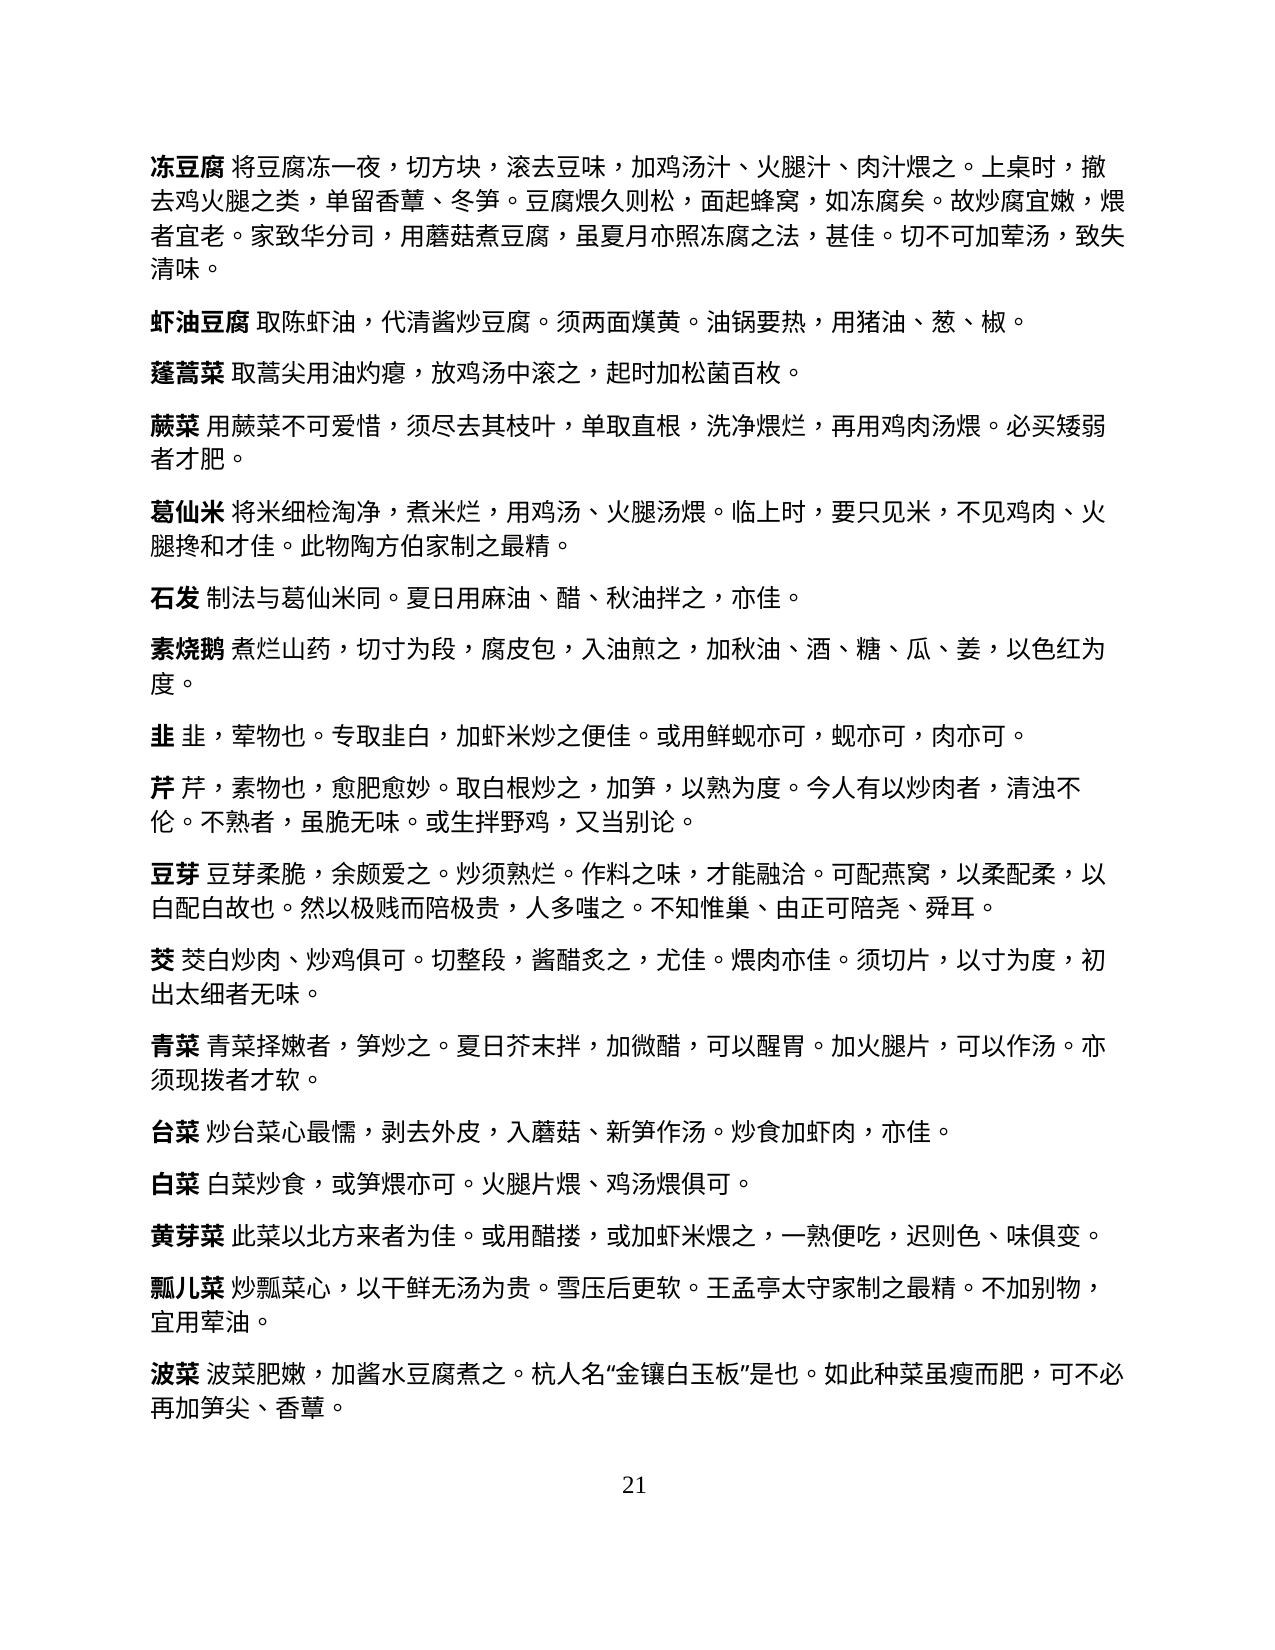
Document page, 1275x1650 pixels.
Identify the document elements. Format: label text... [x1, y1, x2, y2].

text 虾油豆腐 取陈虾油，代清酱炒豆腐。须两面熯黄。油锅要热，用猪油、葱、椒。 [150, 304, 1125, 338]
text 冻豆腐 将豆腐冻一夜，切方块，滚去豆味，加鸡汤汁、火腿汁、肉汁煨之。上桌时，撤去鸡火腿之类，单留香蕈、冬笋。豆腐煨久则松，面起蜂窝，如冻腐矣。故炒腐宜嫩，煨者宜老。家致华分司，用蘑菇煮豆腐，虽夏月亦照冻腐之法，甚佳。切不可加荤汤，致失清味。 [150, 150, 1125, 286]
text 蓬蒿菜 取蒿尖用油灼瘪，放鸡汤中滚之，起时加松菌百枚。 [150, 356, 1125, 390]
text 葛仙米 将米细检淘净，煮米烂，用鸡汤、火腿汤煨。临上时，要只见米，不见鸡肉、火腿搀和才佳。此物陶方伯家制之最精。 [150, 494, 1125, 562]
text 蕨菜 用蕨菜不可爱惜，须尽去其枝叶，单取直根，洗净煨烂，再用鸡肉汤煨。必买矮弱者才肥。 [150, 408, 1125, 476]
text 白菜 白菜炒食，或笋煨亦可。火腿片煨、鸡汤煨俱可。 [150, 1166, 1125, 1200]
text 波菜 波菜肥嫩，加酱水豆腐煮之。杭人名“金镶白玉板”是也。如此种菜虽瘦而肥，可不必再加笋尖、香蕈。 [150, 1356, 1125, 1424]
text 黄芽菜 此菜以北方来者为佳。或用醋搂，或加虾米煨之，一熟便吃，迟则色、味俱变。 [150, 1218, 1125, 1252]
text 韭 韭，荤物也。专取韭白，加虾米炒之便佳。或用鲜蚬亦可，蚬亦可，肉亦可。 [150, 718, 1125, 752]
text 台菜 炒台菜心最懦，剥去外皮，入蘑菇、新笋作汤。炒食加虾肉，亦佳。 [150, 1114, 1125, 1148]
text 茭 茭白炒肉、炒鸡俱可。切整段，酱醋炙之，尤佳。煨肉亦佳。须切片，以寸为度，初出太细者无味。 [150, 942, 1125, 1010]
text 瓢儿菜 炒瓢菜心，以干鲜无汤为贵。雪压后更软。王孟亭太守家制之最精。不加别物，宜用荤油。 [150, 1270, 1125, 1338]
text 芹 芹，素物也，愈肥愈妙。取白根炒之，加笋，以熟为度。今人有以炒肉者，清浊不伦。不熟者，虽脆无味。或生拌野鸡，又当别论。 [150, 770, 1125, 838]
text 青菜 青菜择嫩者，笋炒之。夏日芥末拌，加微醋，可以醒胃。加火腿片，可以作汤。亦须现拨者才软。 [150, 1028, 1125, 1096]
text 石发 制法与葛仙米同。夏日用麻油、醋、秋油拌之，亦佳。 [150, 580, 1125, 614]
text 豆芽 豆芽柔脆，余颇爱之。炒须熟烂。作料之味，才能融洽。可配燕窝，以柔配柔，以白配白故也。然以极贱而陪极贵，人多嗤之。不知惟巢、由正可陪尧、舜耳。 [150, 856, 1125, 924]
text 素烧鹅 煮烂山药，切寸为段，腐皮包，入油煎之，加秋油、酒、糖、瓜、姜，以色红为度。 [150, 632, 1125, 700]
